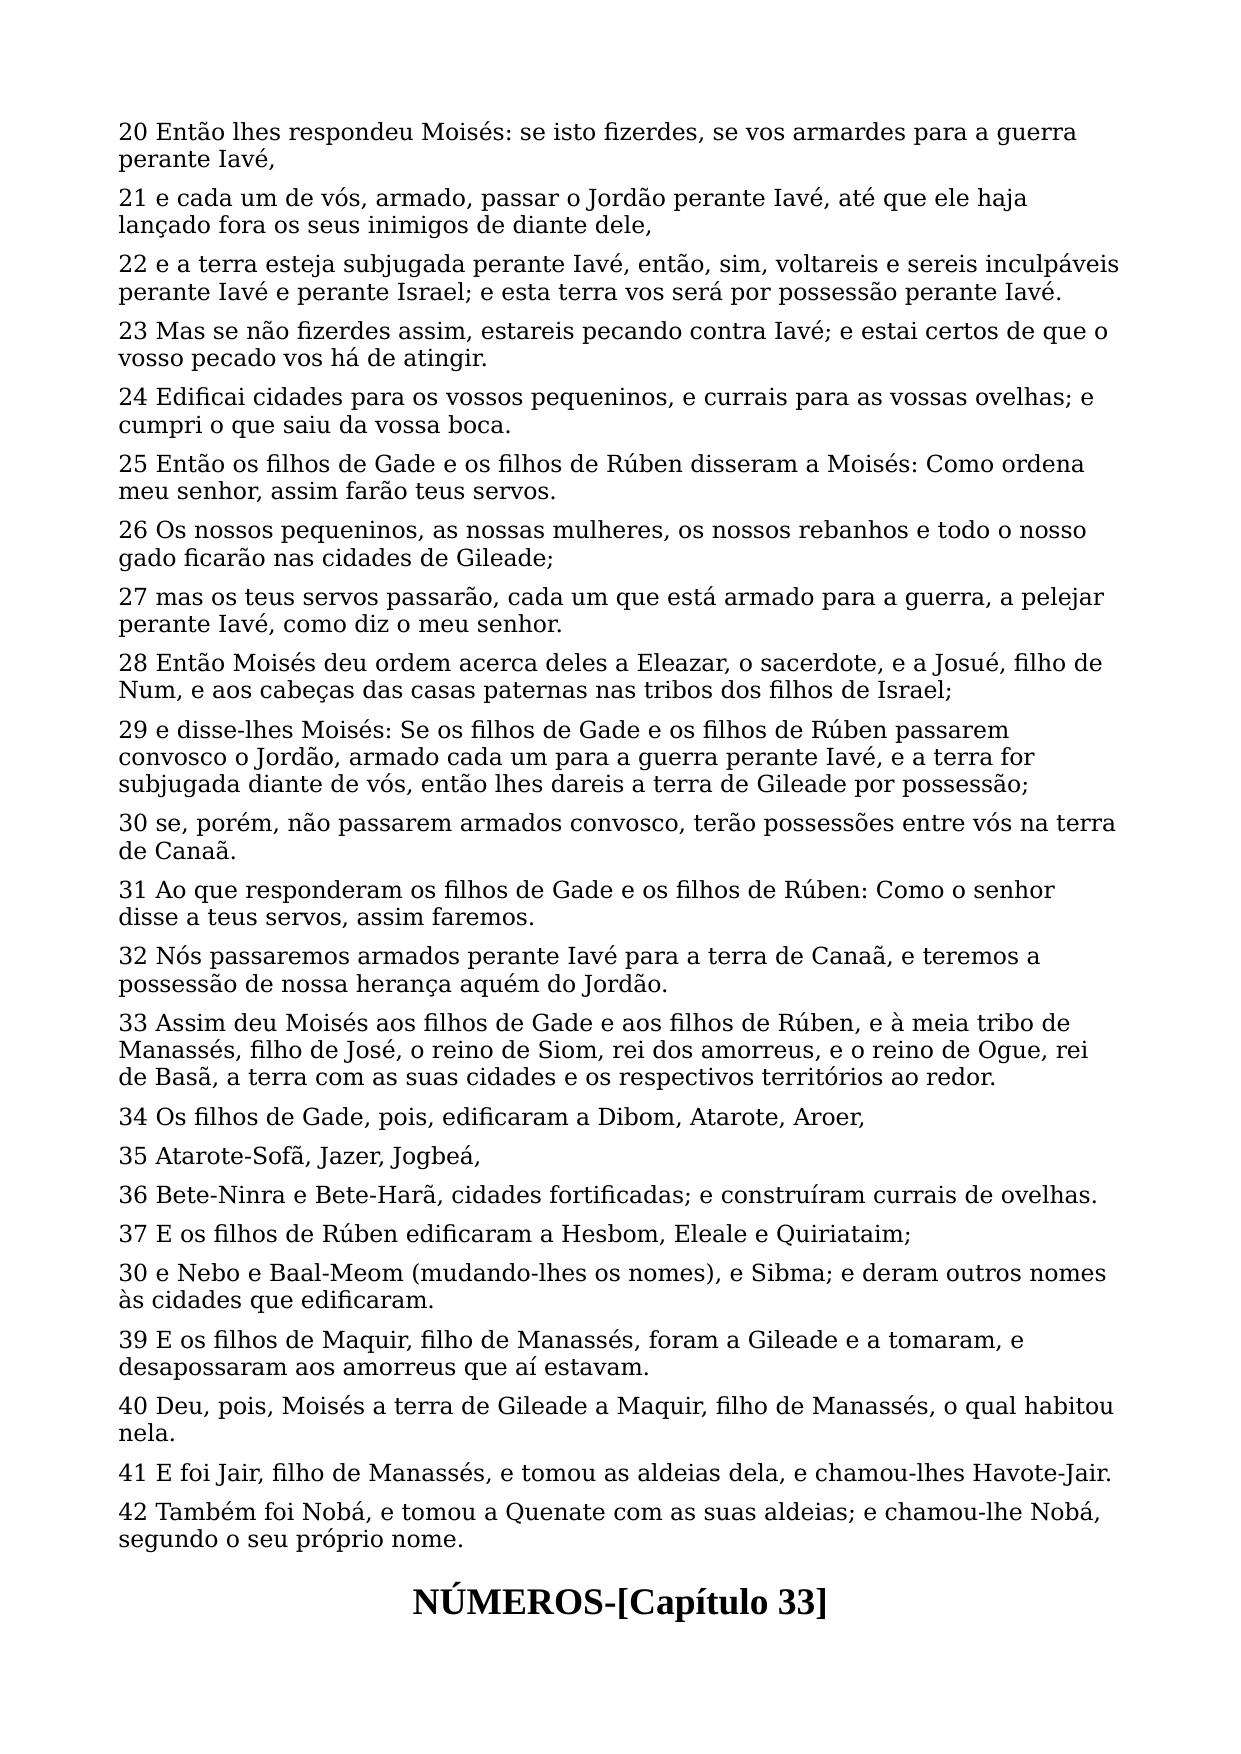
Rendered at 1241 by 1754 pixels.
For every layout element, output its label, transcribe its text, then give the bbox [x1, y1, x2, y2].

text 20 Então lhes respondeu Moisés: se isto fizerdes, se vos armardes para a guerra perante Iavé, [118, 118, 1122, 173]
text 21 e cada um de vós, armado, passar o Jordão perante Iavé, até que ele haja lançado fora os seus inimigos de diante dele, [118, 184, 1122, 239]
text 26 Os nossos pequeninos, as nossas mulheres, os nossos rebanhos e todo o nosso gado ficarão nas cidades de Gileade; [118, 517, 1122, 571]
text 36 Bete-Ninra e Bete-Harã, cidades fortificadas; e construíram currais de ovelhas. [118, 1181, 1122, 1209]
text 33 Assim deu Moisés aos filhos de Gade e aos filhos de Rúben, e à meia tribo de Manassés, filho de José, o reino de Siom, rei dos amorreus, e o reino de Ogue, rei de Basã, a terra com as suas cidades e os respectivos territórios ao redor. [118, 1009, 1122, 1091]
text 39 E os filhos de Maquir, filho de Manassés, foram a Gileade e a tomaram, e desapossaram aos amorreus que aí estavam. [118, 1326, 1122, 1381]
text 35 Atarote-Sofã, Jazer, Jogbeá, [118, 1142, 1122, 1169]
subtitle NÚMEROS-[Capítulo 33] [118, 1580, 1122, 1623]
text 27 mas os teus servos passarão, cada um que está armado para a guerra, a pelejar perante Iavé, como diz o meu senhor. [118, 583, 1122, 638]
text 31 Ao que responderam os filhos de Gade e os filhos de Rúben: Como o senhor disse a teus servos, assim faremos. [118, 876, 1122, 931]
text 37 E os filhos de Rúben edificaram a Hesbom, Eleale e Quiriataim; [118, 1221, 1122, 1248]
text 30 e Nebo e Baal-Meom (mudando-lhes os nomes), e Sibma; e deram outros nomes às cidades que edificaram. [118, 1260, 1122, 1314]
text 30 se, porém, não passarem armados convosco, terão possessões entre vós na terra de Canaã. [118, 810, 1122, 864]
text 28 Então Moisés deu ordem acerca deles a Eleazar, o sacerdote, e a Josué, filho de Num, e aos cabeças das casas paternas nas tribos dos filhos de Israel; [118, 650, 1122, 704]
text 34 Os filhos de Gade, pois, edificaram a Dibom, Atarote, Aroer, [118, 1103, 1122, 1130]
text 23 Mas se não fizerdes assim, estareis pecando contra Iavé; e estai certos de que o vosso pecado vos há de atingir. [118, 317, 1122, 372]
text 29 e disse-lhes Moisés: Se os filhos de Gade e os filhos de Rúben passarem convosco o Jordão, armado cada um para a guerra perante Iavé, e a terra for subjugada diante de vós, então lhes dareis a terra de Gileade por possessão; [118, 716, 1122, 798]
text 40 Deu, pois, Moisés a terra de Gileade a Maquir, filho de Manassés, o qual habitou nela. [118, 1393, 1122, 1447]
text 41 E foi Jair, filho de Manassés, e tomou as aldeias dela, e chamou-lhes Havote-Jair. [118, 1459, 1122, 1486]
text 22 e a terra esteja subjugada perante Iavé, então, sim, voltareis e sereis inculpáveis perante Iavé e perante Israel; e esta terra vos será por possessão perante Iavé. [118, 251, 1122, 306]
text 24 Edificai cidades para os vossos pequeninos, e currais para as vossas ovelhas; e cumpri o que saiu da vossa boca. [118, 384, 1122, 438]
text 42 Também foi Nobá, e tomou a Quenate com as suas aldeias; e chamou-lhe Nobá, segundo o seu próprio nome. [118, 1498, 1122, 1553]
text 25 Então os filhos de Gade e os filhos de Rúben disseram a Moisés: Como ordena meu senhor, assim farão teus servos. [118, 450, 1122, 505]
text 32 Nós passaremos armados perante Iavé para a terra de Canaã, e teremos a possessão de nossa herança aquém do Jordão. [118, 943, 1122, 997]
